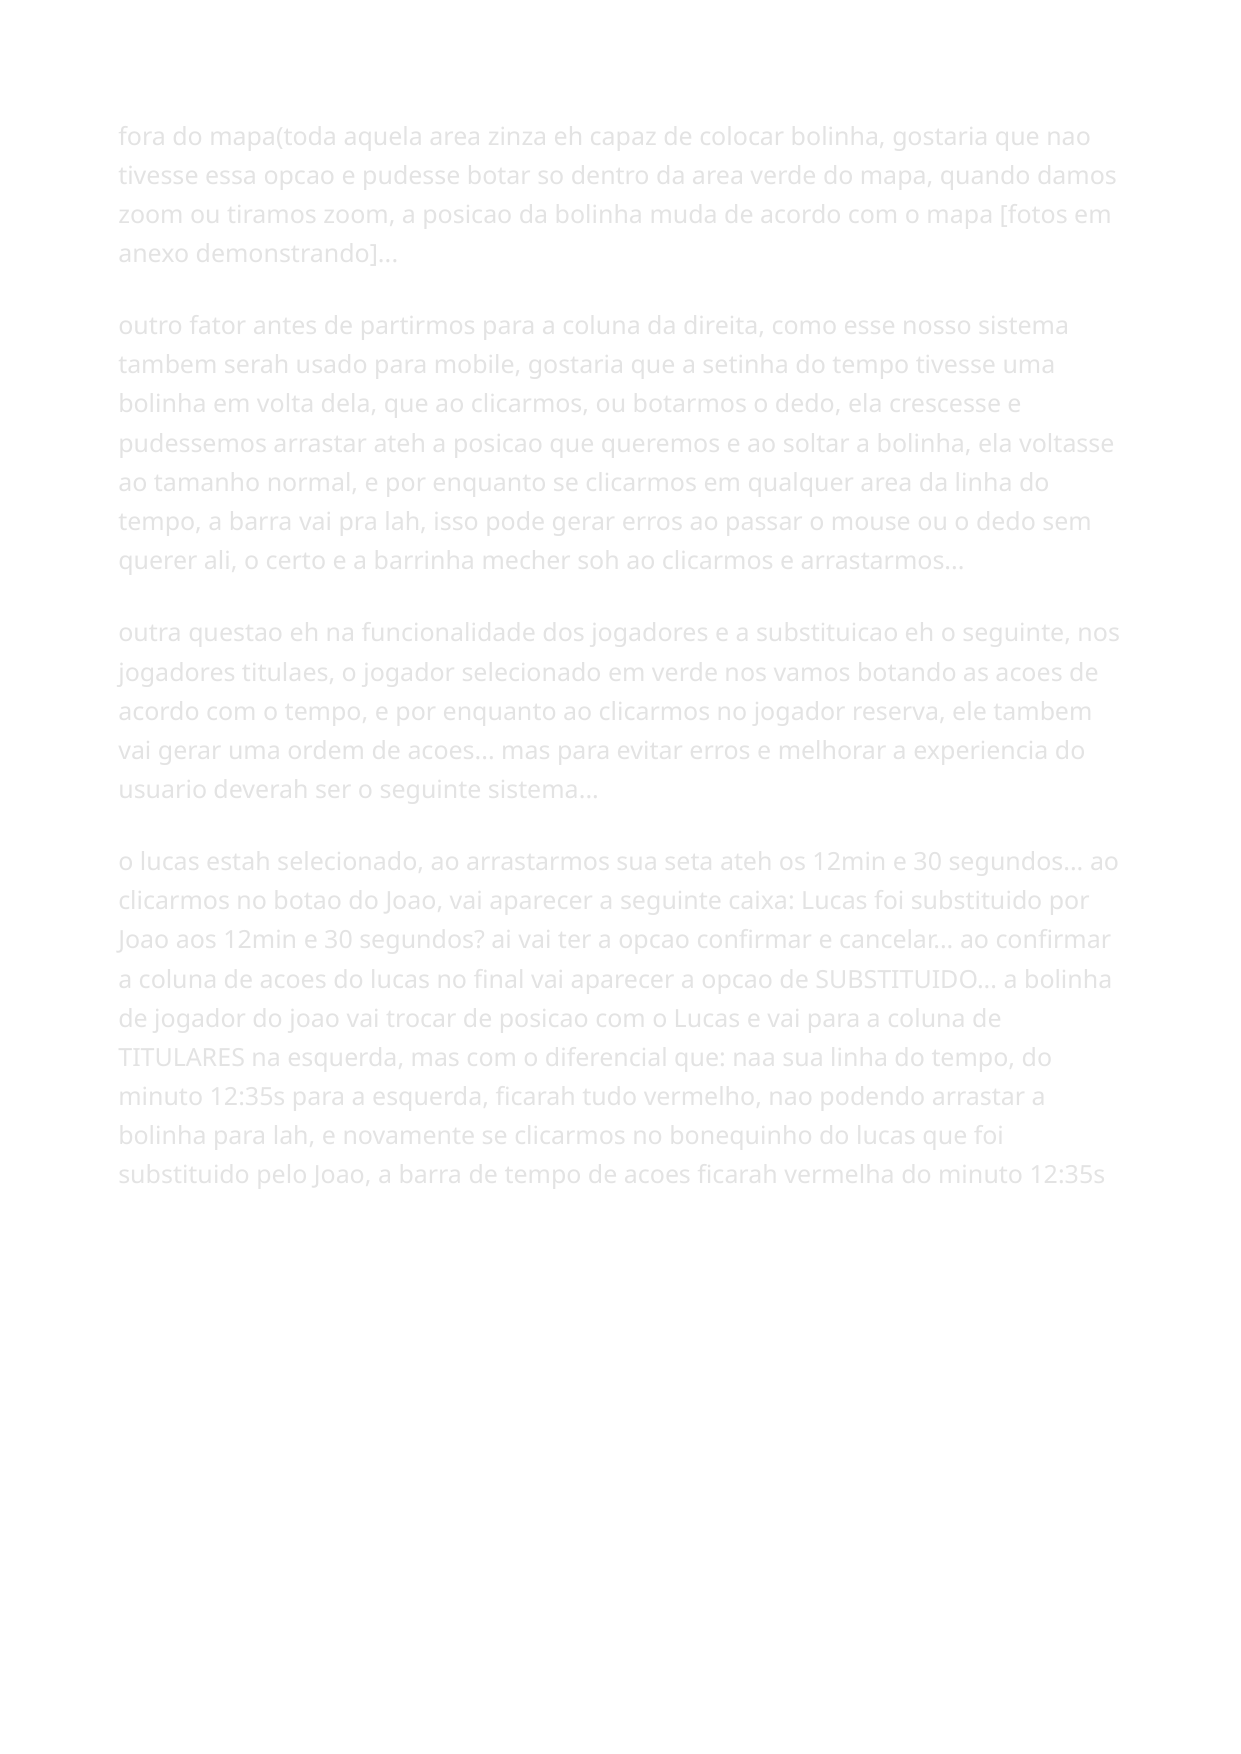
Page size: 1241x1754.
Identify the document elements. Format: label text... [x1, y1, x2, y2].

text fora do mapa(toda aquela area zinza eh capaz de colocar bolinha, gostaria que nao tivesse essa opcao e pudesse botar so dentro da area verde do mapa, quando damos zoom ou tiramos zoom, a posicao da bolinha muda de acordo com o mapa [fotos em anexo demonstrando]... [118, 118, 1122, 270]
text outra questao eh na funcionalidade dos jogadores e a substituicao eh o seguinte, nos jogadores titulaes, o jogador selecionado em verde nos vamos botando as acoes de acordo com o tempo, e por enquanto ao clicarmos no jogador reserva, ele tambem vai gerar uma ordem de acoes... mas para evitar erros e melhorar a experiencia do usuario deverah ser o seguinte sistema... [118, 615, 1122, 806]
text outro fator antes de partirmos para a coluna da direita, como esse nosso sistema tambem serah usado para mobile, gostaria que a setinha do tempo tivesse uma bolinha em volta dela, que ao clicarmos, ou botarmos o dedo, ela crescesse e pudessemos arrastar ateh a posicao que queremos e ao soltar a bolinha, ela voltasse ao tamanho normal, e por enquanto se clicarmos em qualquer area da linha do tempo, a barra vai pra lah, isso pode gerar erros ao passar o mouse ou o dedo sem querer ali, o certo e a barrinha mecher soh ao clicarmos e arrastarmos... [118, 308, 1122, 577]
text o lucas estah selecionado, ao arrastarmos sua seta ateh os 12min e 30 segundos... ao clicarmos no botao do Joao, vai aparecer a seguinte caixa: Lucas foi substituido por Joao aos 12min e 30 segundos? ai vai ter a opcao confirmar e cancelar... ao confirmar a coluna de acoes do lucas no final vai aparecer a opcao de SUBSTITUIDO... a bolinha de jogador do joao vai trocar de posicao com o Lucas e vai para a coluna de TITULARES na esquerda, mas com o diferencial que: naa sua linha do tempo, do minuto 12:35s para a esquerda, ficarah tudo vermelho, nao podendo arrastar a bolinha para lah, e novamente se clicarmos no bonequinho do lucas que foi substituido pelo Joao, a barra de tempo de acoes ficarah vermelha do minuto 12:35s [118, 844, 1122, 1191]
